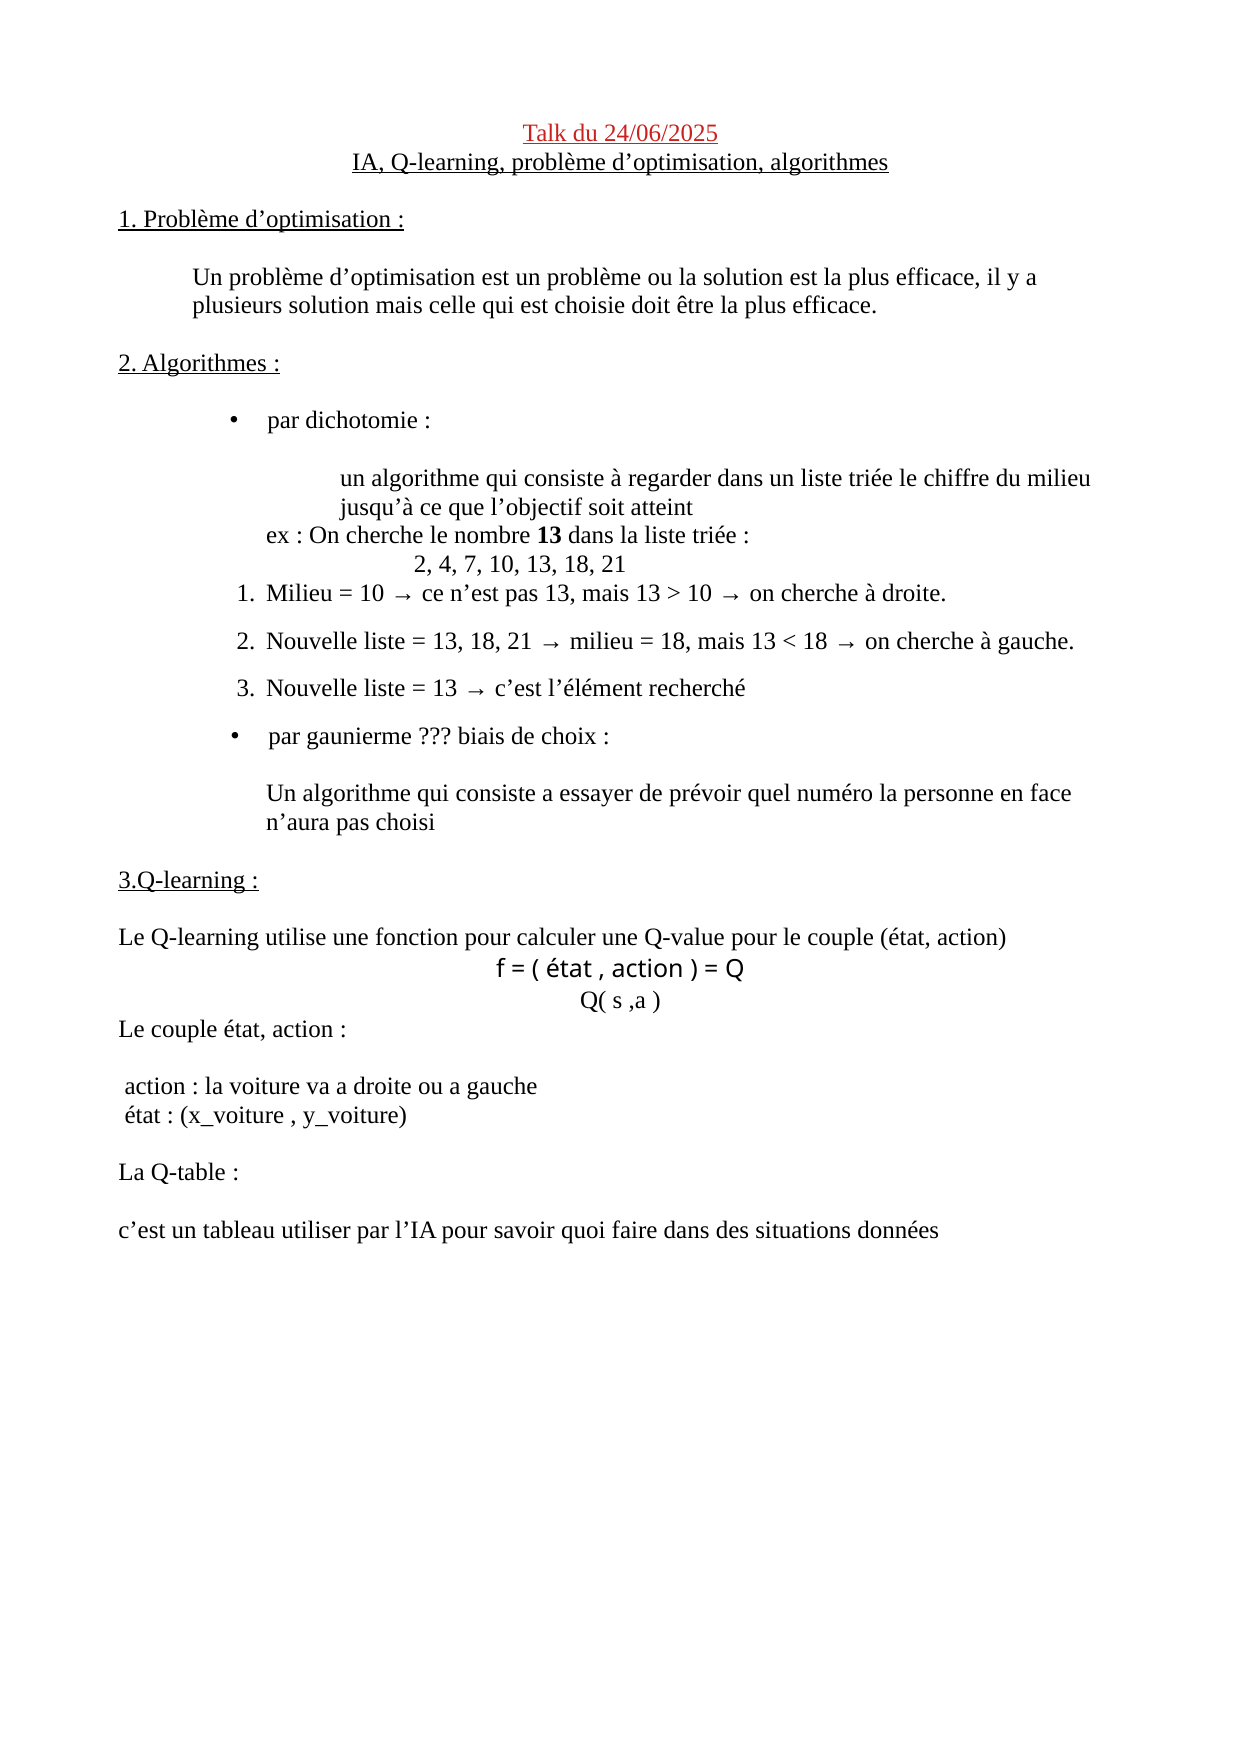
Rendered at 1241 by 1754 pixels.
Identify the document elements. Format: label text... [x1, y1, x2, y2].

text La Q-table : [118, 1157, 1122, 1186]
list Milieu = 10 → ce n’est pas 13, mais 13 > 10 → on cherche à droite. [236, 578, 1122, 607]
list par gaunierme ??? biais de choix : [231, 721, 1122, 750]
text Talk du 24/06/2025 [118, 118, 1122, 147]
text 1. Problème d’optimisation : [118, 204, 1122, 233]
list par dichotomie : [229, 406, 1122, 434]
text Le couple état, action : [118, 1014, 1122, 1042]
text Un algorithme qui consiste a essayer de prévoir quel numéro la personne en face n’aura pas choisi [118, 778, 1122, 836]
text Un problème d’optimisation est un problème ou la solution est la plus efficace, il y a plusieurs solution mais celle qui est choisie doit être la plus efficace. [118, 262, 1122, 319]
text c’est un tableau utiliser par l’IA pour savoir quoi faire dans des situations données [118, 1215, 1122, 1244]
list Nouvelle liste = 13, 18, 21 → milieu = 18, mais 13 < 18 → on cherche à gauche. [236, 626, 1122, 654]
text IA, Q-learning, problème d’optimisation, algorithmes [118, 147, 1122, 176]
text action : la voiture va a droite ou a gauche [118, 1071, 1122, 1100]
text 3.Q-learning : [118, 865, 1122, 893]
text un algorithme qui consiste à regarder dans un liste triée le chiffre du milieu jusqu’à ce que l’objectif soit atteint [118, 463, 1122, 521]
text ex : On cherche le nombre 13 dans la liste triée : 2, 4, 7, 10, 13, 18, 21 [118, 521, 1122, 578]
text f = ( état , action ) = Q [118, 951, 1122, 985]
text état : (x_voiture , y_voiture) [118, 1100, 1122, 1129]
text Q( s ,a ) [118, 985, 1122, 1014]
text 2. Algorithmes : [118, 348, 1122, 377]
list Nouvelle liste = 13 → c’est l’élément recherché [236, 673, 1122, 702]
text Le Q-learning utilise une fonction pour calculer une Q-value pour le couple (état, action) [118, 922, 1122, 951]
